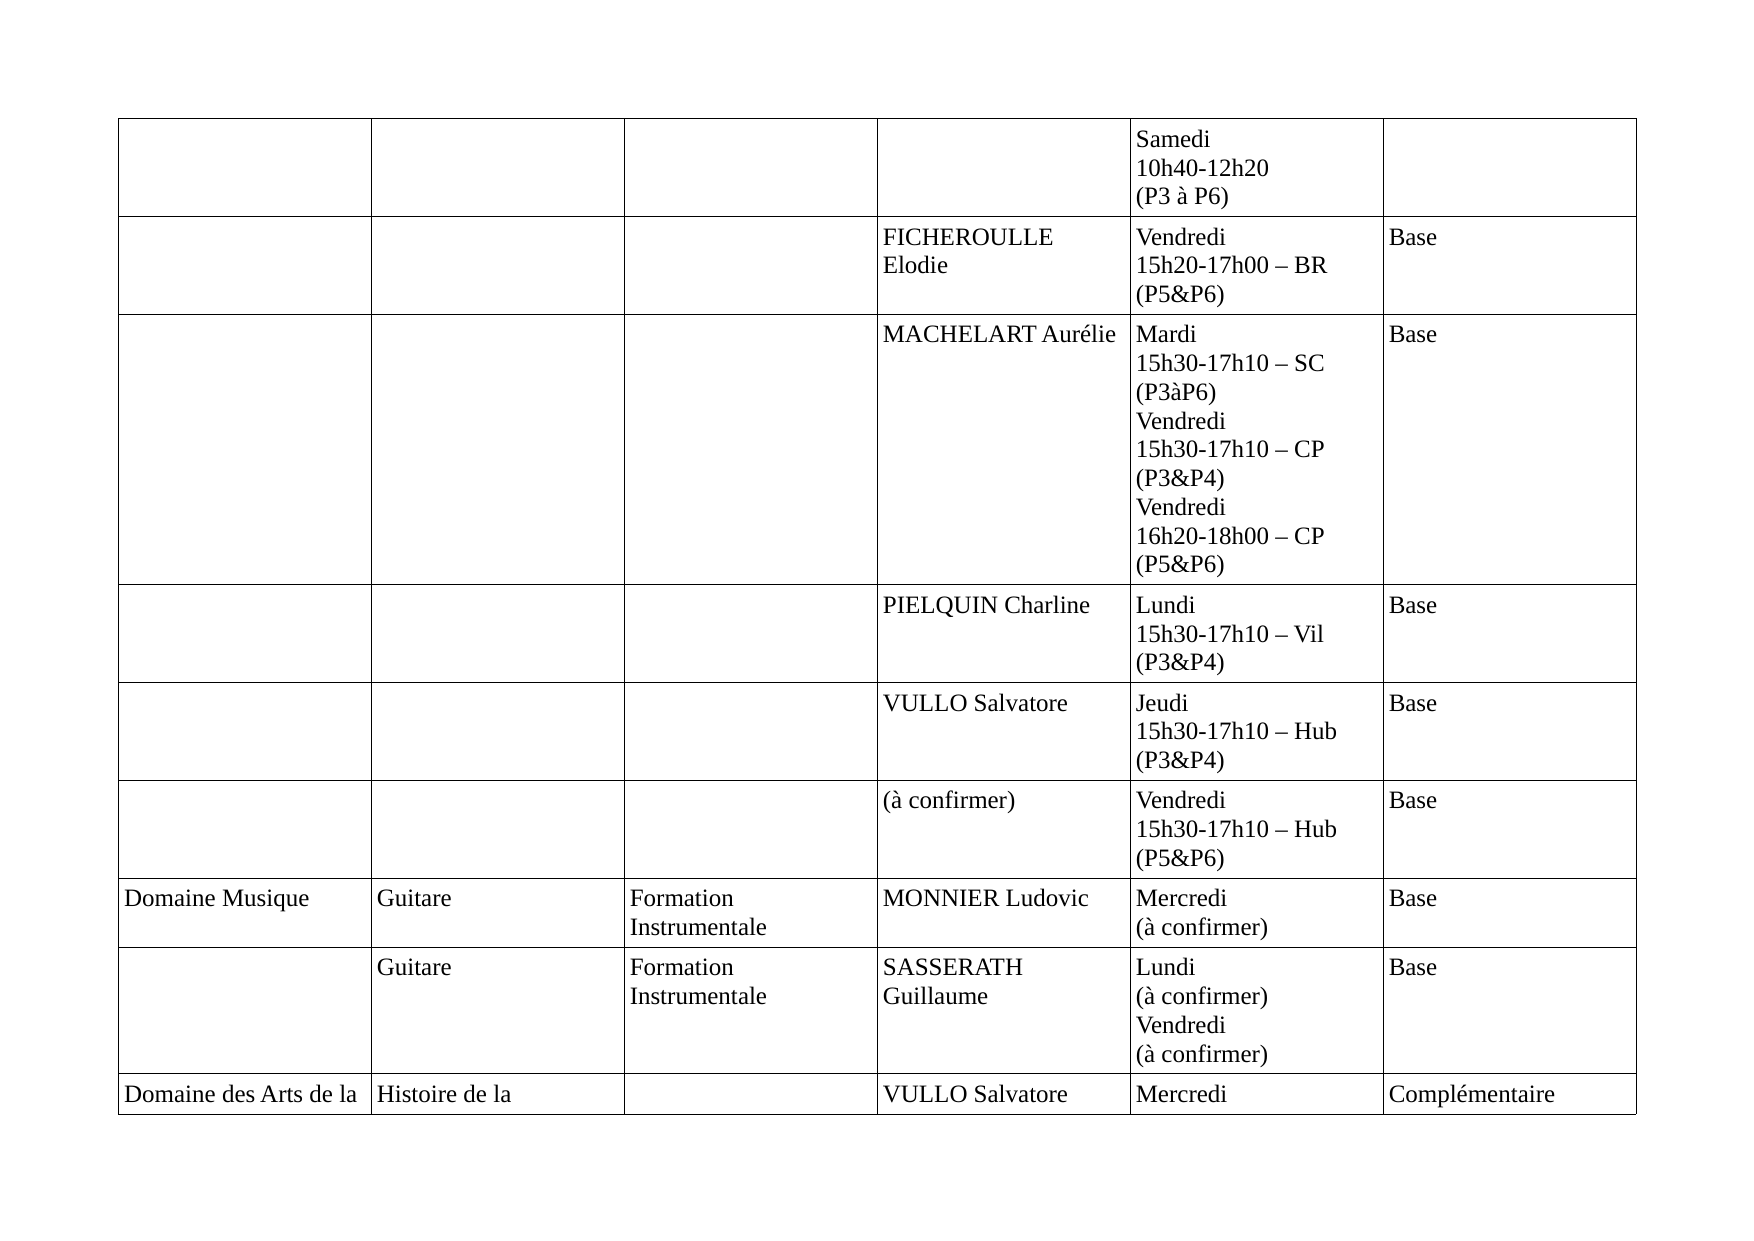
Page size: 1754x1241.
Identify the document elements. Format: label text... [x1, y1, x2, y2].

table_cell Samedi 10h40-12h20 (P3 à P6) [1131, 119, 1383, 216]
table_cell [878, 119, 1130, 216]
table_cell [119, 683, 371, 780]
table_cell Histoire de la [372, 1074, 624, 1113]
table_cell Base [1384, 948, 1636, 1073]
table_cell [119, 781, 371, 877]
table_cell [372, 683, 624, 780]
table_cell VULLO Salvatore [878, 683, 1130, 780]
table_cell [625, 585, 877, 682]
table_cell [372, 781, 624, 877]
table_cell Mercredi (à confirmer) [1131, 879, 1383, 947]
table_cell Lundi 15h30-17h10 – Vil (P3&P4) [1131, 585, 1383, 682]
table_cell MACHELART Aurélie [878, 315, 1130, 584]
table_cell Vendredi 15h30-17h10 – Hub (P5&P6) [1131, 781, 1383, 877]
table_cell Guitare [372, 879, 624, 947]
table_cell Formation Instrumentale [625, 879, 877, 947]
table_cell Base [1384, 315, 1636, 584]
table_cell Complémentaire [1384, 1074, 1636, 1113]
table_cell Base [1384, 683, 1636, 780]
table_cell Base [1384, 217, 1636, 314]
table_cell PIELQUIN Charline [878, 585, 1130, 682]
table_cell [625, 683, 877, 780]
table_cell [372, 217, 624, 314]
table_cell [119, 217, 371, 314]
table_cell [119, 585, 371, 682]
table_cell SASSERATH Guillaume [878, 948, 1130, 1073]
table_cell [372, 119, 624, 216]
table_cell [372, 585, 624, 682]
table_cell Jeudi 15h30-17h10 – Hub (P3&P4) [1131, 683, 1383, 780]
table_cell Vendredi 15h20-17h00 – BR (P5&P6) [1131, 217, 1383, 314]
table_cell [119, 119, 371, 216]
table_cell VULLO Salvatore [878, 1074, 1130, 1113]
table_cell [625, 781, 877, 877]
table_cell Base [1384, 879, 1636, 947]
table_cell FICHEROULLE Elodie [878, 217, 1130, 314]
table_cell [119, 948, 371, 1073]
table_cell Lundi (à confirmer) Vendredi (à confirmer) [1131, 948, 1383, 1073]
table_cell [119, 315, 371, 584]
table_cell [625, 217, 877, 314]
table_cell MONNIER Ludovic [878, 879, 1130, 947]
table_cell [1384, 119, 1636, 216]
table_cell [625, 315, 877, 584]
table_cell (à confirmer) [878, 781, 1130, 877]
table_cell [625, 119, 877, 216]
table_cell Base [1384, 585, 1636, 682]
table_cell Guitare [372, 948, 624, 1073]
table_cell Mardi 15h30-17h10 – SC (P3àP6) Vendredi 15h30-17h10 – CP (P3&P4) Vendredi 16h20-18h00 – CP (P5&P6) [1131, 315, 1383, 584]
table_cell Domaine des Arts de la [119, 1074, 371, 1113]
table_cell [625, 1074, 877, 1113]
table_cell Formation Instrumentale [625, 948, 877, 1073]
table_cell Mercredi [1131, 1074, 1383, 1113]
table_cell Domaine Musique [119, 879, 371, 947]
table_cell Base [1384, 781, 1636, 877]
table_cell [372, 315, 624, 584]
